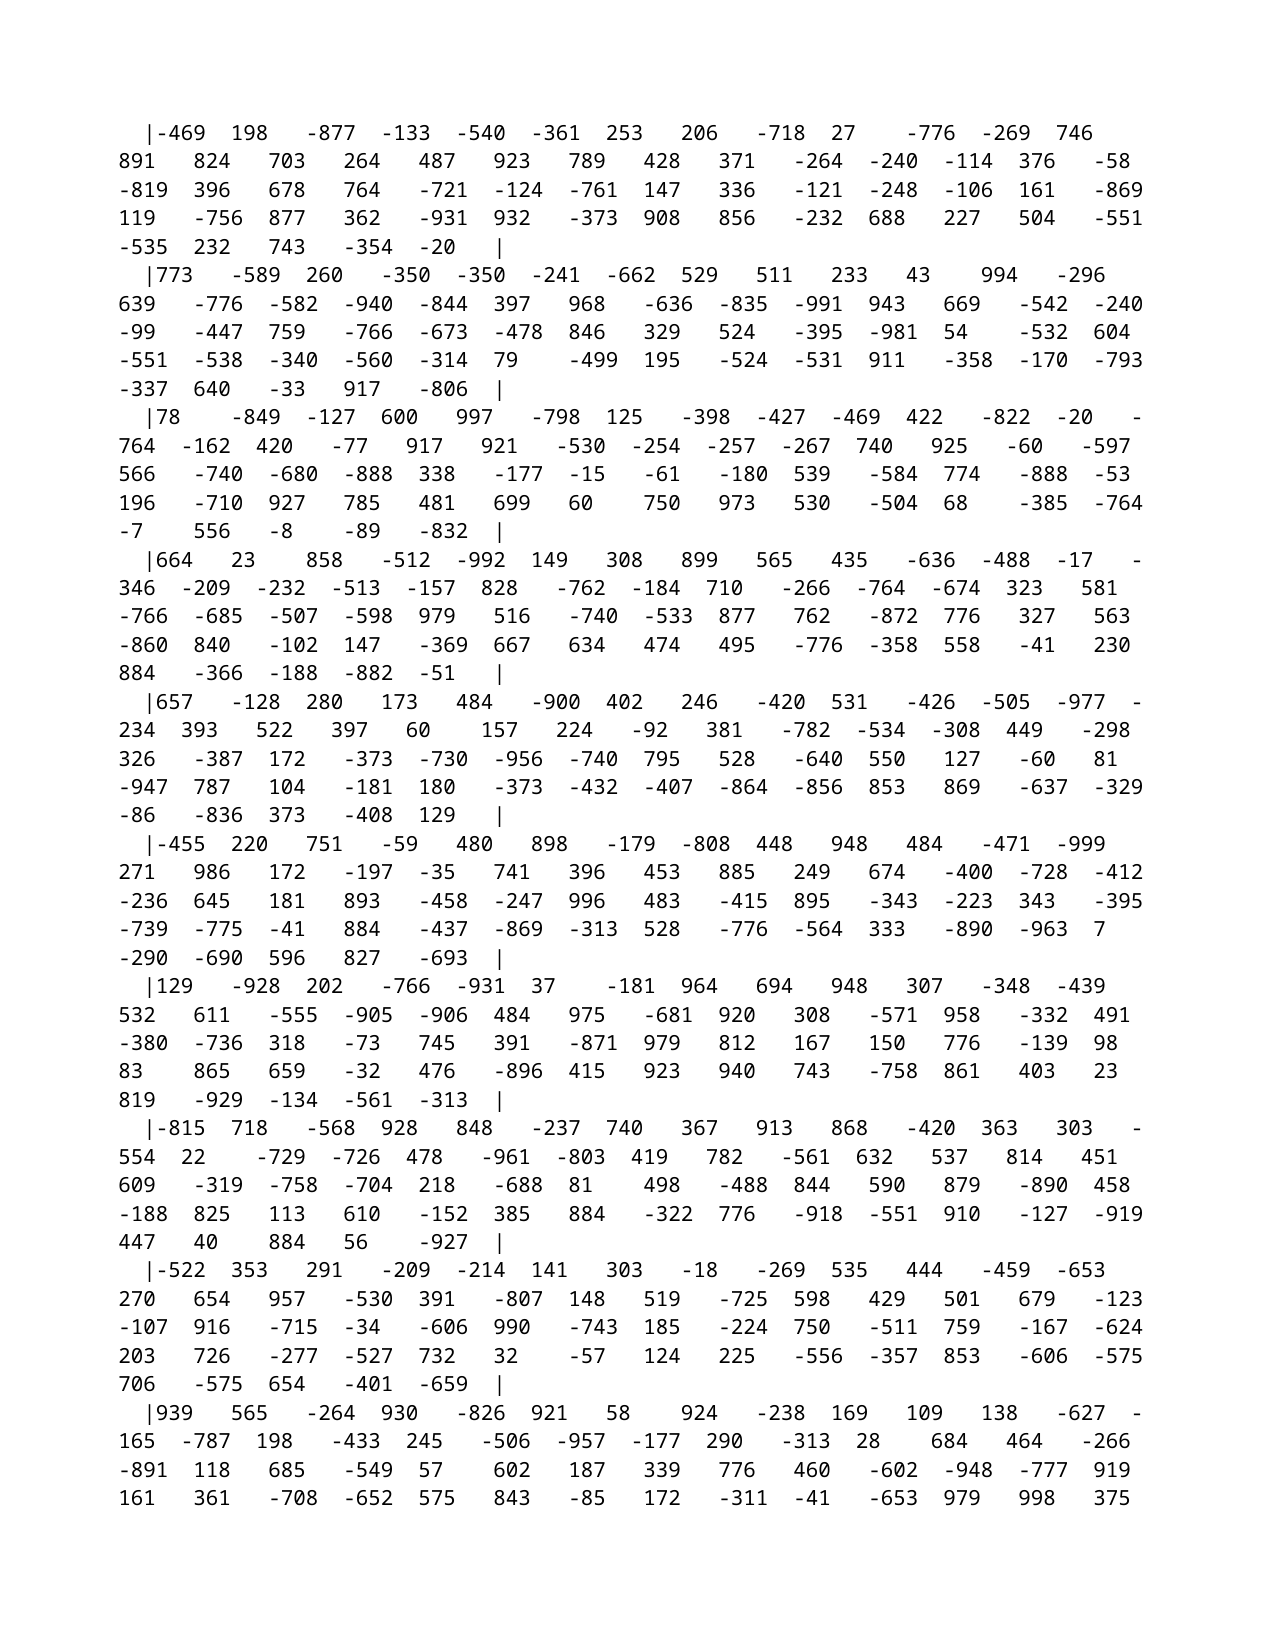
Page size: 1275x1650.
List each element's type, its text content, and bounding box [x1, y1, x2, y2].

text |773 -589 260 -350 -350 -241 -662 529 511 233 43 994 -296 639 -776 -582 -940 -844 397 968 -636 -835 -991 943 669 -542 -240 -99 -447 759 -766 -673 -478 846 329 524 -395 -981 54 -532 604 -551 -538 -340 -560 -314 79 -499 195 -524 -531 911 -358 -170 -793 -337 640 -33 917 -806 | [118, 260, 1157, 402]
text |78 -849 -127 600 997 -798 125 -398 -427 -469 422 -822 -20 -764 -162 420 -77 917 921 -530 -254 -257 -267 740 925 -60 -597 566 -740 -680 -888 338 -177 -15 -61 -180 539 -584 774 -888 -53 196 -710 927 785 481 699 60 750 973 530 -504 68 -385 -764 -7 556 -8 -89 -832 | [118, 402, 1157, 545]
text |-469 198 -877 -133 -540 -361 253 206 -718 27 -776 -269 746 891 824 703 264 487 923 789 428 371 -264 -240 -114 376 -58 -819 396 678 764 -721 -124 -761 147 336 -121 -248 -106 161 -869 119 -756 877 362 -931 932 -373 908 856 -232 688 227 504 -551 -535 232 743 -354 -20 | [118, 118, 1157, 260]
text |-522 353 291 -209 -214 141 303 -18 -269 535 444 -459 -653 270 654 957 -530 391 -807 148 519 -725 598 429 501 679 -123 -107 916 -715 -34 -606 990 -743 185 -224 750 -511 759 -167 -624 203 726 -277 -527 732 32 -57 124 225 -556 -357 853 -606 -575 706 -575 654 -401 -659 | [118, 1256, 1157, 1398]
text |-455 220 751 -59 480 898 -179 -808 448 948 484 -471 -999 271 986 172 -197 -35 741 396 453 885 249 674 -400 -728 -412 -236 645 181 893 -458 -247 996 483 -415 895 -343 -223 343 -395 -739 -775 -41 884 -437 -869 -313 528 -776 -564 333 -890 -963 7 -290 -690 596 827 -693 | [118, 829, 1157, 971]
text |664 23 858 -512 -992 149 308 899 565 435 -636 -488 -17 -346 -209 -232 -513 -157 828 -762 -184 710 -266 -764 -674 323 581 -766 -685 -507 -598 979 516 -740 -533 877 762 -872 776 327 563 -860 840 -102 147 -369 667 634 474 495 -776 -358 558 -41 230 884 -366 -188 -882 -51 | [118, 545, 1157, 687]
text |939 565 -264 930 -826 921 58 924 -238 169 109 138 -627 -165 -787 198 -433 245 -506 -957 -177 290 -313 28 684 464 -266 -891 118 685 -549 57 602 187 339 776 460 -602 -948 -777 919 161 361 -708 -652 575 843 -85 172 -311 -41 -653 979 998 375 [118, 1398, 1157, 1512]
text |-815 718 -568 928 848 -237 740 367 913 868 -420 363 303 -554 22 -729 -726 478 -961 -803 419 782 -561 632 537 814 451 609 -319 -758 -704 218 -688 81 498 -488 844 590 879 -890 458 -188 825 113 610 -152 385 884 -322 776 -918 -551 910 -127 -919 447 40 884 56 -927 | [118, 1113, 1157, 1256]
text |129 -928 202 -766 -931 37 -181 964 694 948 307 -348 -439 532 611 -555 -905 -906 484 975 -681 920 308 -571 958 -332 491 -380 -736 318 -73 745 391 -871 979 812 167 150 776 -139 98 83 865 659 -32 476 -896 415 923 940 743 -758 861 403 23 819 -929 -134 -561 -313 | [118, 971, 1157, 1113]
text |657 -128 280 173 484 -900 402 246 -420 531 -426 -505 -977 -234 393 522 397 60 157 224 -92 381 -782 -534 -308 449 -298 326 -387 172 -373 -730 -956 -740 795 528 -640 550 127 -60 81 -947 787 104 -181 180 -373 -432 -407 -864 -856 853 869 -637 -329 -86 -836 373 -408 129 | [118, 687, 1157, 829]
